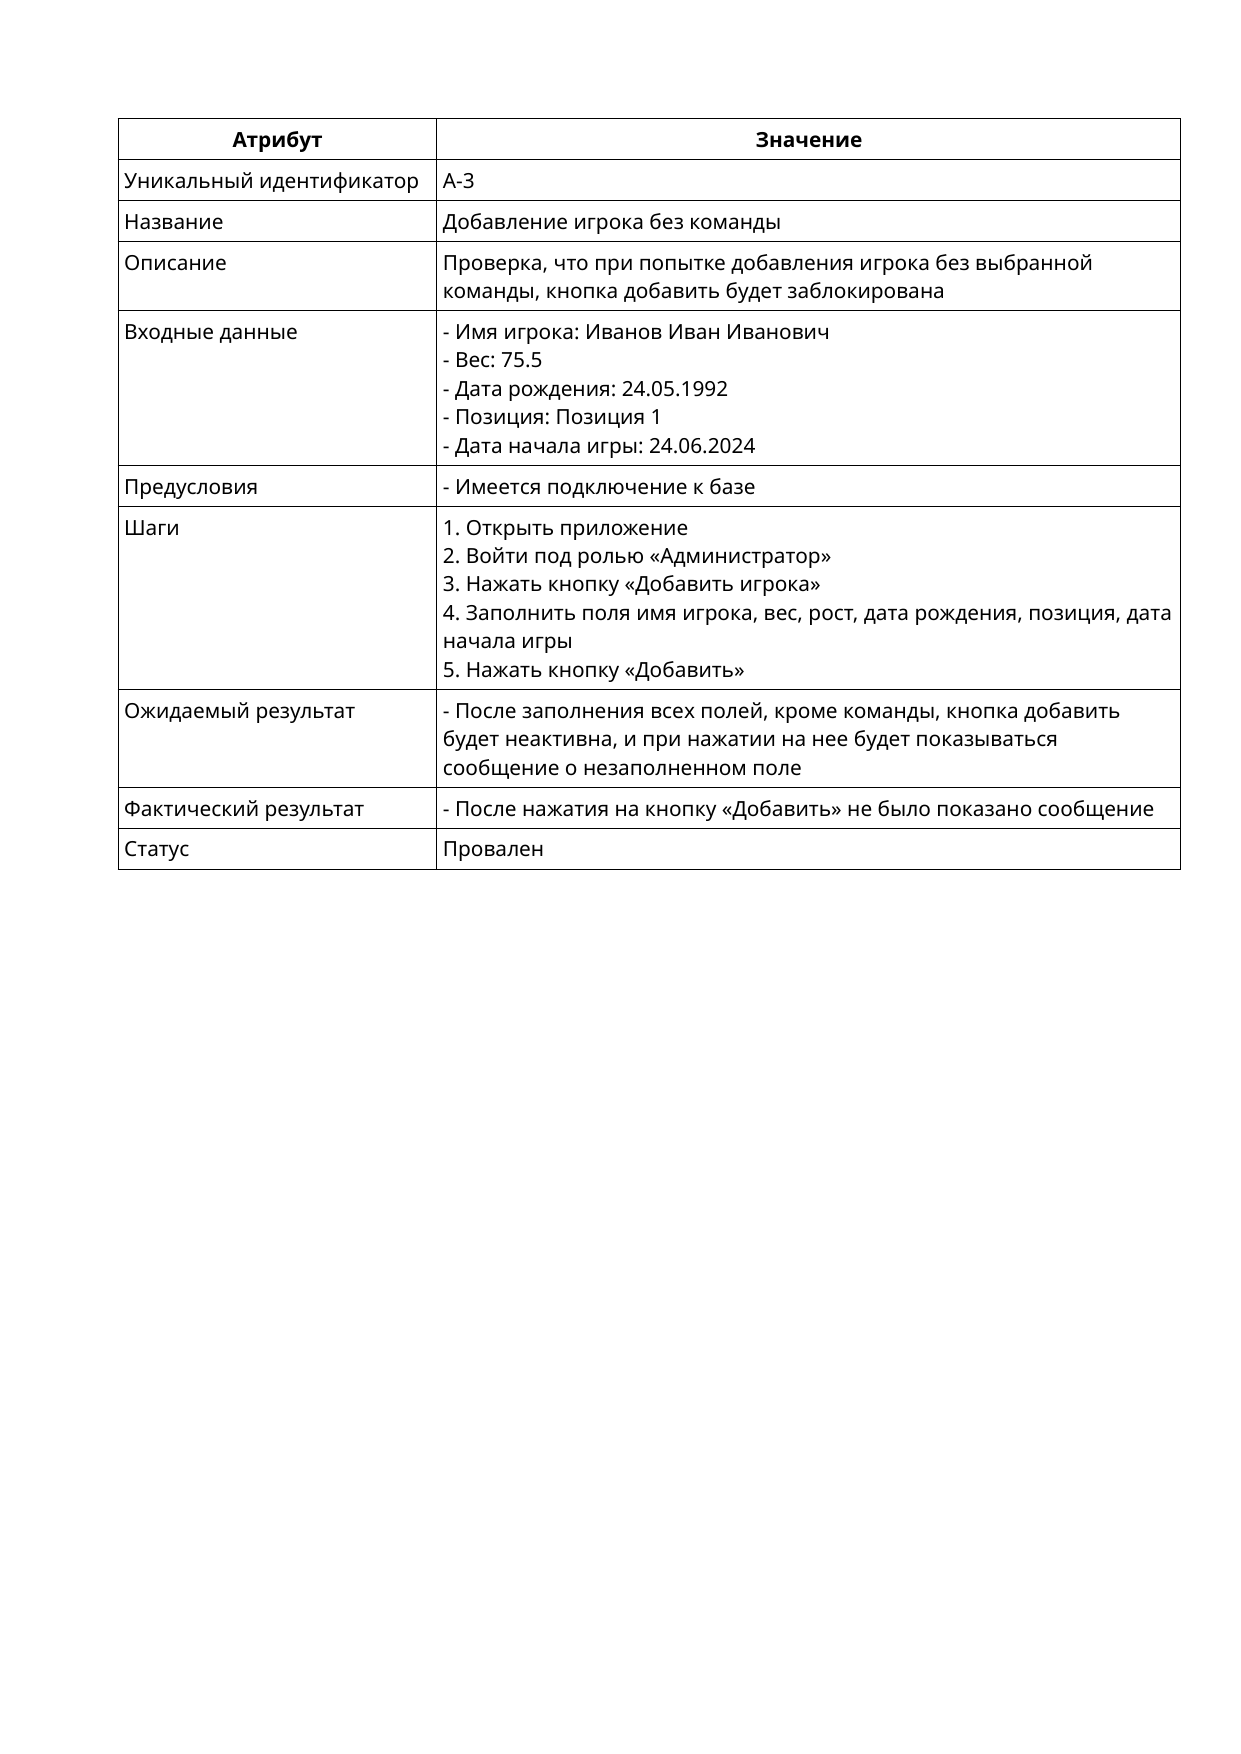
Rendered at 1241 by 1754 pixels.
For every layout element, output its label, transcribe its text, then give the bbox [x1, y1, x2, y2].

table_cell Добавление игрока без команды [437, 201, 1180, 241]
table_cell Проверка, что при попытке добавления игрока без выбранной команды, кнопка добавить будет заблокирована [437, 242, 1180, 310]
table_cell - После нажатия на кнопку «Добавить» не было показано сообщение [437, 788, 1180, 828]
table_cell Ожидаемый результат [119, 690, 436, 787]
table_cell Шаги [119, 507, 436, 689]
table_cell Описание [119, 242, 436, 310]
table_cell Название [119, 201, 436, 241]
table_cell - Имя игрока: Иванов Иван Иванович - Вес: 75.5 - Дата рождения: 24.05.1992 - Позиция: Позиция 1 - Дата начала игры: 24.06.2024 [437, 311, 1180, 465]
table_cell Провален [437, 829, 1180, 869]
table_cell Статус [119, 829, 436, 869]
table_cell 1. Открыть приложение 2. Войти под ролью «Администратор» 3. Нажать кнопку «Добавить игрока» 4. Заполнить поля имя игрока, вес, рост, дата рождения, позиция, дата начала игры 5. Нажать кнопку «Добавить» [437, 507, 1180, 689]
table_cell - Имеется подключение к базе [437, 466, 1180, 506]
table_cell Фактический результат [119, 788, 436, 828]
table_cell - После заполнения всех полей, кроме команды, кнопка добавить будет неактивна, и при нажатии на нее будет показываться сообщение о незаполненном поле [437, 690, 1180, 787]
table_cell A-3 [437, 160, 1180, 200]
table_cell Предусловия [119, 466, 436, 506]
table_cell Уникальный идентификатор [119, 160, 436, 200]
table_header Значение [437, 119, 1180, 159]
table_header Атрибут [119, 119, 436, 159]
table_cell Входные данные [119, 311, 436, 465]
